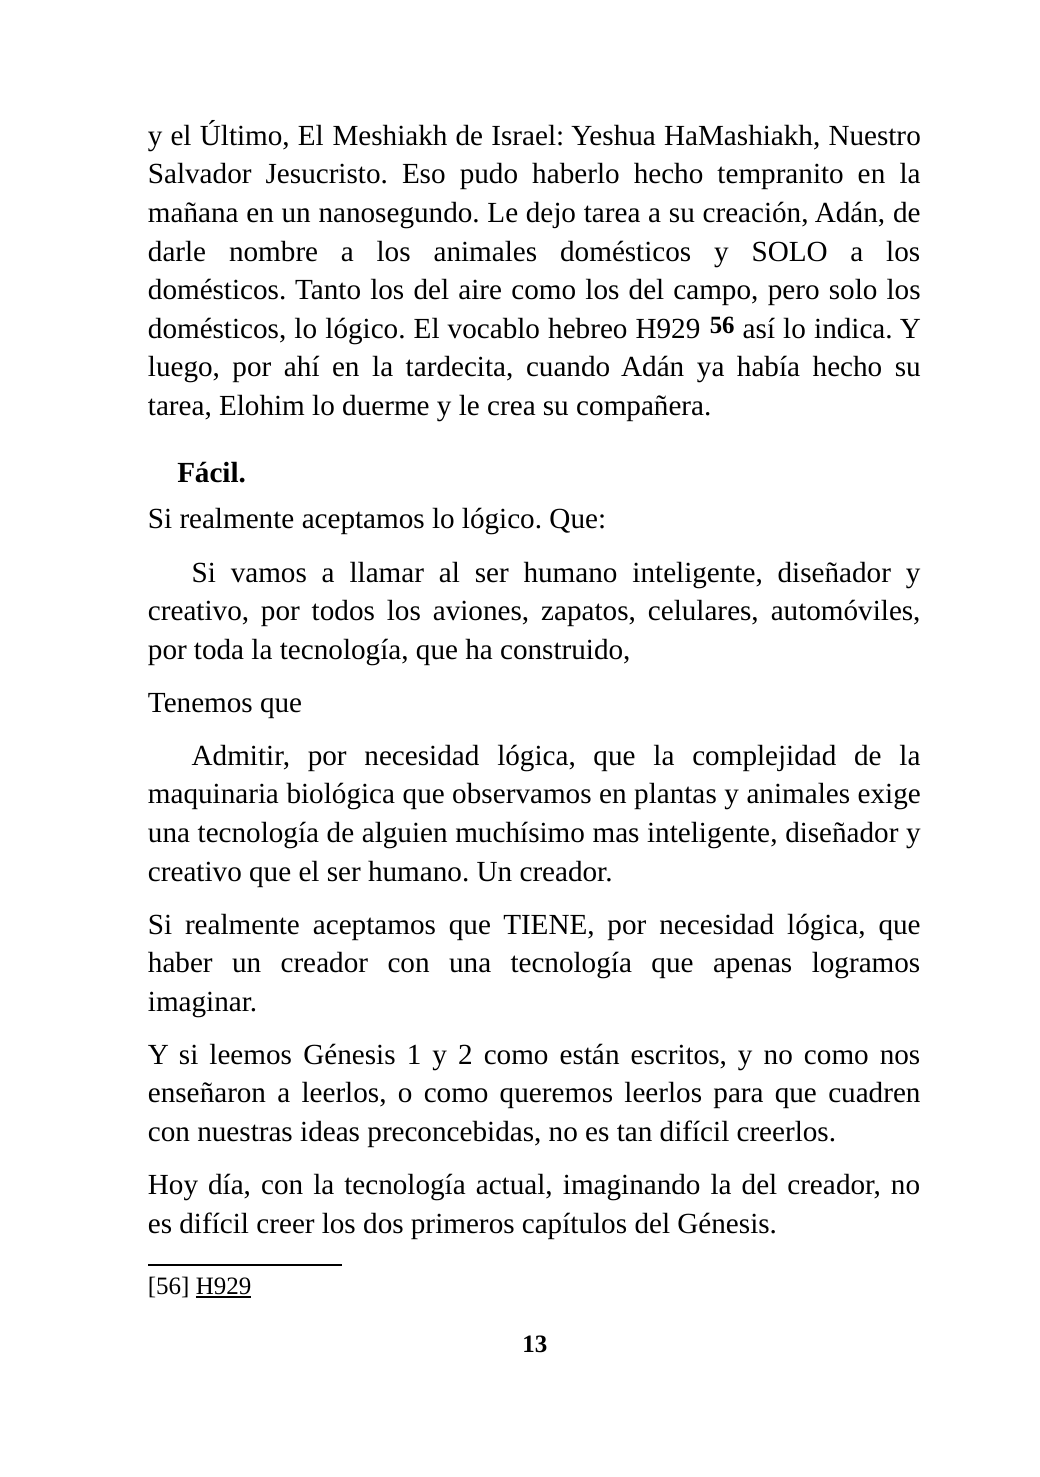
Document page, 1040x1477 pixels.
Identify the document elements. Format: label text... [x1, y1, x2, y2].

text Si realmente aceptamos lo lógico. Que: [148, 502, 921, 535]
text Hoy día, con la tecnología actual, imaginando la del creador, no es difícil creer los dos primeros capítulos del Génesis. [148, 1167, 921, 1239]
text y el Último, El Meshiakh de Israel: Yeshua HaMashiakh, Nuestro Salvador Jesucristo. Eso pudo haberlo hecho tempranito en la mañana en un nanosegundo. Le dejo tarea a su creación, Adán, de darle nombre a los animales domésticos y SOLO a los domésticos. Tanto los del aire como los del campo, pero solo los domésticos, lo lógico. El vocablo hebreo H929 así lo indica. Y luego, por ahí en la tardecita, cuando Adán ya había hecho su tarea, Elohim lo duerme y le crea su compañera. [148, 118, 921, 421]
text Si realmente aceptamos que TIENE, por necesidad lógica, que haber un creador con una tecnología que apenas logramos imaginar. [148, 907, 921, 1017]
text Admitir, por necesidad lógica, que la complejidad de la maquinaria biológica que observamos en plantas y animales exige una tecnología de alguien muchísimo mas inteligente, diseñador y creativo que el ser humano. Un creador. [148, 738, 921, 887]
subtitle Fácil. [177, 456, 921, 489]
text Tenemos que [148, 685, 921, 718]
text Y si leemos Génesis 1 y 2 como están escritos, y no como nos enseñaron a leerlos, o como queremos leerlos para que cuadren con nuestras ideas preconcebidas, no es tan difícil creerlos. [148, 1037, 921, 1148]
text Si vamos a llamar al ser humano inteligente, diseñador y creativo, por todos los aviones, zapatos, celulares, automóviles, por toda la tecnología, que ha construido, [148, 555, 921, 665]
text H929 [148, 1271, 921, 1300]
